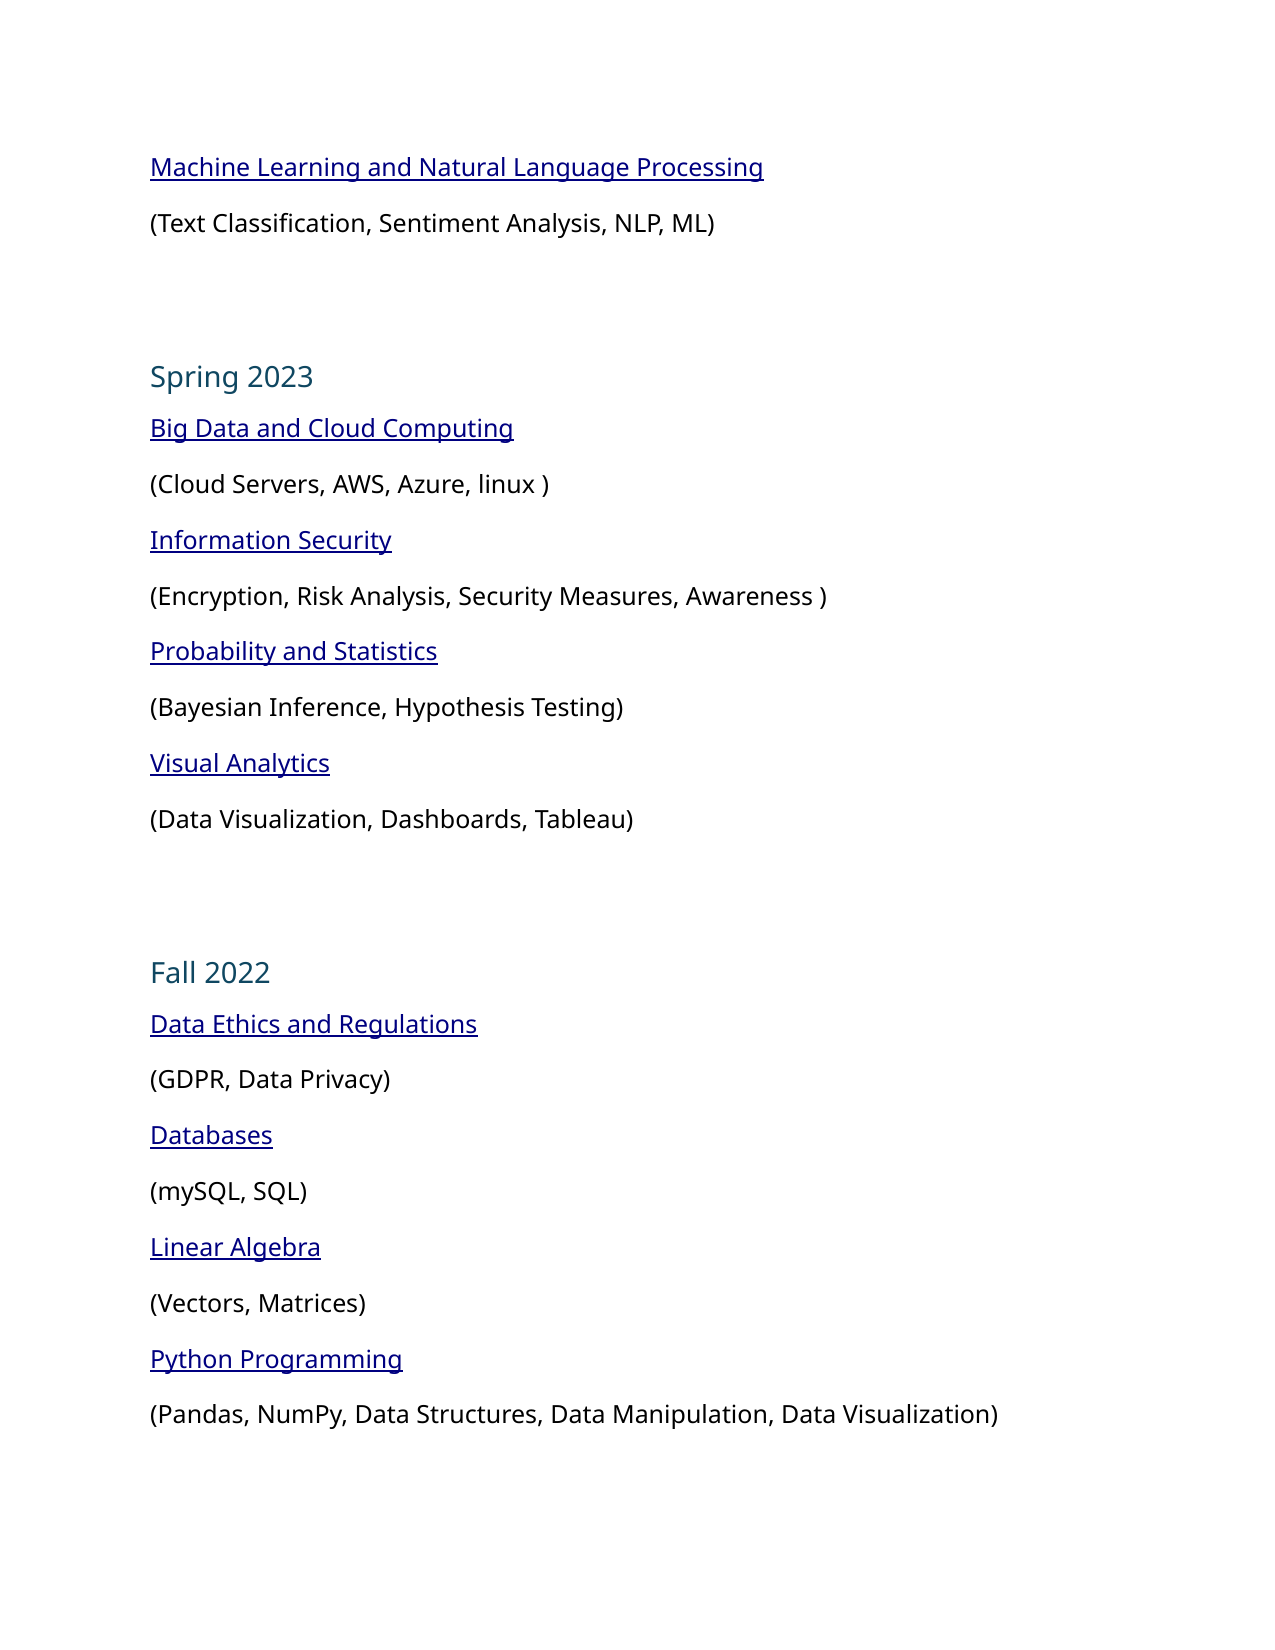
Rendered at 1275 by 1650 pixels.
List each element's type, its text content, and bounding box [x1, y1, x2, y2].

text (Vectors, Matrices) [150, 1285, 1125, 1319]
text Machine Learning and Natural Language Processing [150, 150, 1125, 184]
text Linear Algebra [150, 1229, 1125, 1264]
text (mySQL, SQL) [150, 1174, 1125, 1208]
text (Encryption, Risk Analysis, Security Measures, Awareness ) [150, 578, 1125, 612]
text Data Ethics and Regulations [150, 1006, 1125, 1040]
text (Pandas, NumPy, Data Structures, Data Manipulation, Data Visualization) [150, 1397, 1125, 1431]
text (Cloud Servers, AWS, Azure, linux ) [150, 466, 1125, 501]
text (Data Visualization, Dashboards, Tableau) [150, 801, 1125, 914]
text (Bayesian Inference, Hypothesis Testing) [150, 690, 1125, 724]
text Visual Analytics [150, 746, 1125, 780]
text Databases [150, 1118, 1125, 1152]
subtitle Fall 2022 [150, 952, 1125, 992]
text (Text Classification, Sentiment Analysis, NLP, ML) [150, 206, 1125, 318]
text Probability and Statistics [150, 634, 1125, 668]
text Information Security [150, 522, 1125, 556]
text (GDPR, Data Privacy) [150, 1062, 1125, 1096]
text Big Data and Cloud Computing [150, 411, 1125, 445]
subtitle Spring 2023 [150, 357, 1125, 396]
text Python Programming [150, 1341, 1125, 1375]
